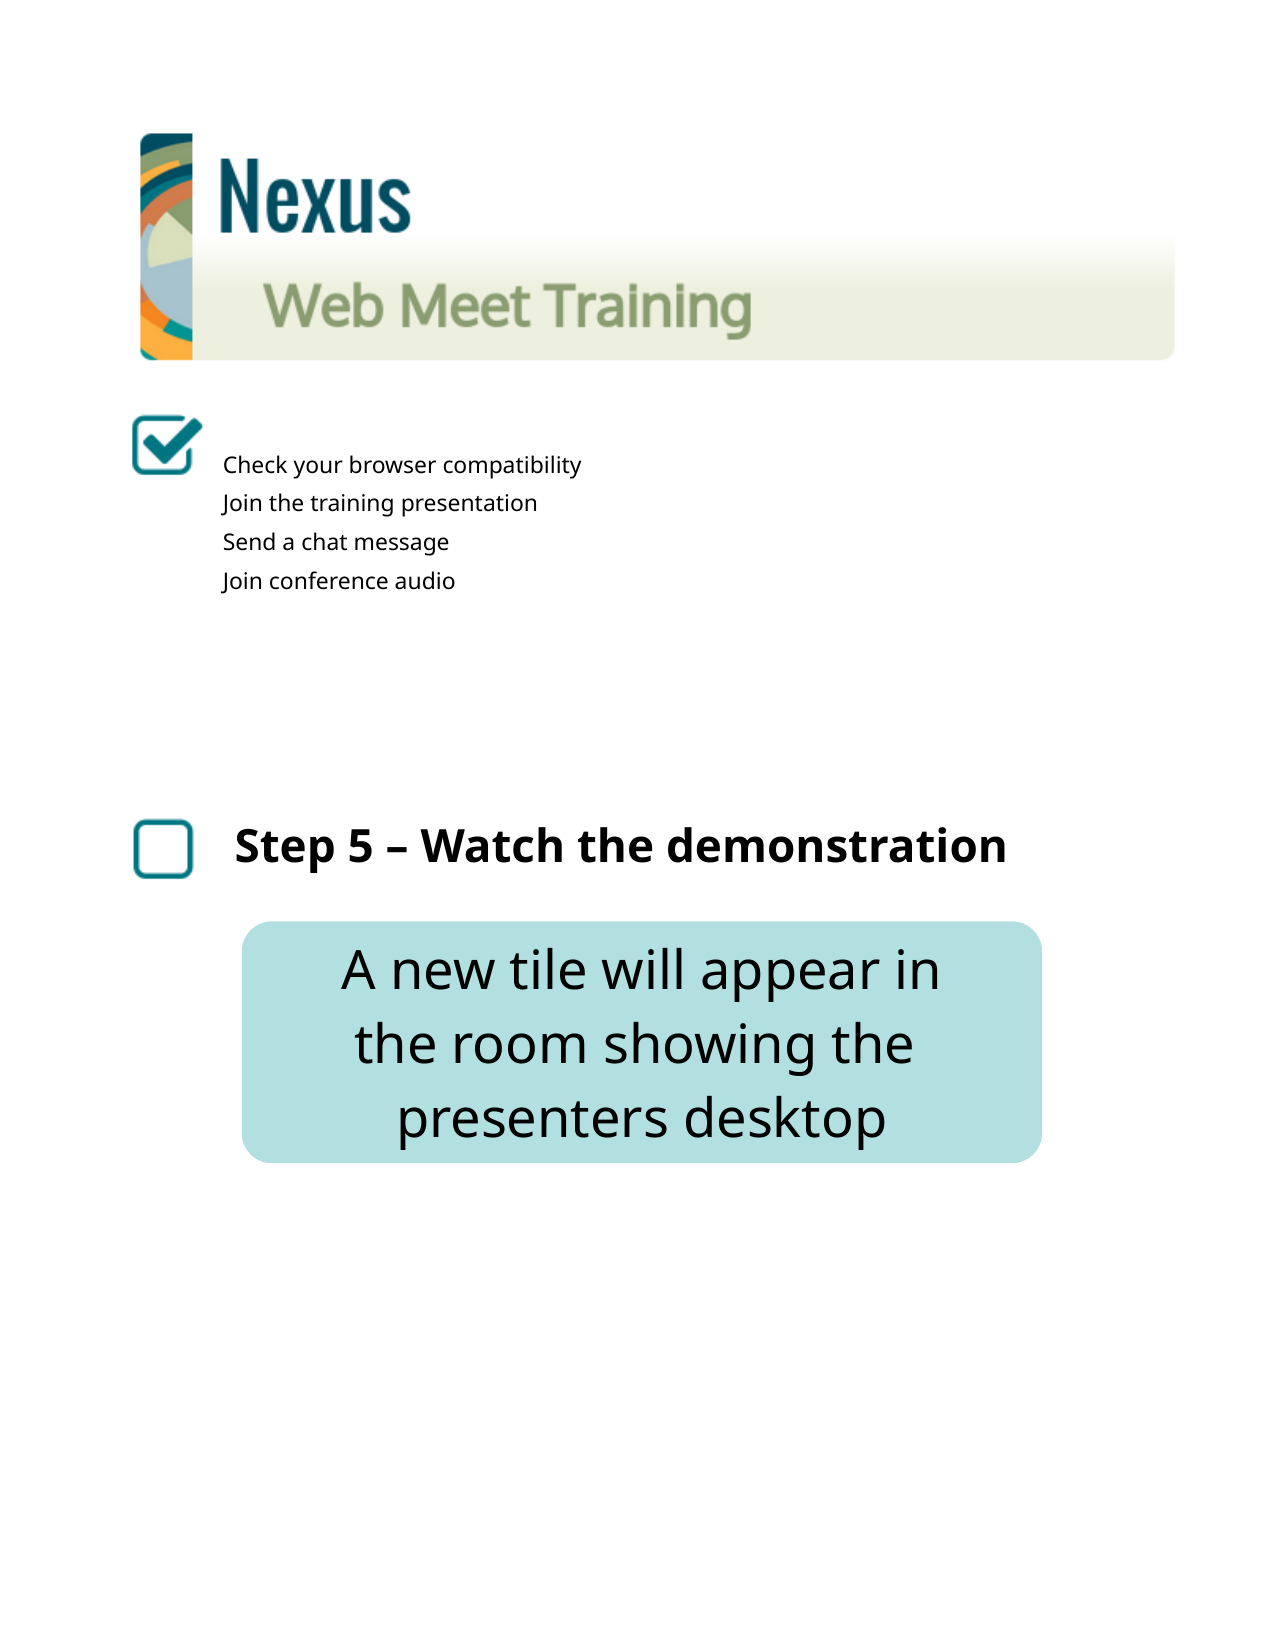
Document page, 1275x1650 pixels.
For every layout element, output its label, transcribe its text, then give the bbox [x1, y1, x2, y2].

picture [126, 811, 202, 887]
picture [128, 118, 1193, 373]
text [75, 449, 131, 480]
text Send a chat message [75, 526, 1200, 557]
text Join conference audio [75, 565, 1200, 596]
text Step 5 – Watch the demonstration [234, 813, 1200, 876]
text Join the training presentation [75, 487, 1200, 519]
text Check your browser compatibility [207, 449, 1200, 480]
picture [131, 407, 207, 483]
